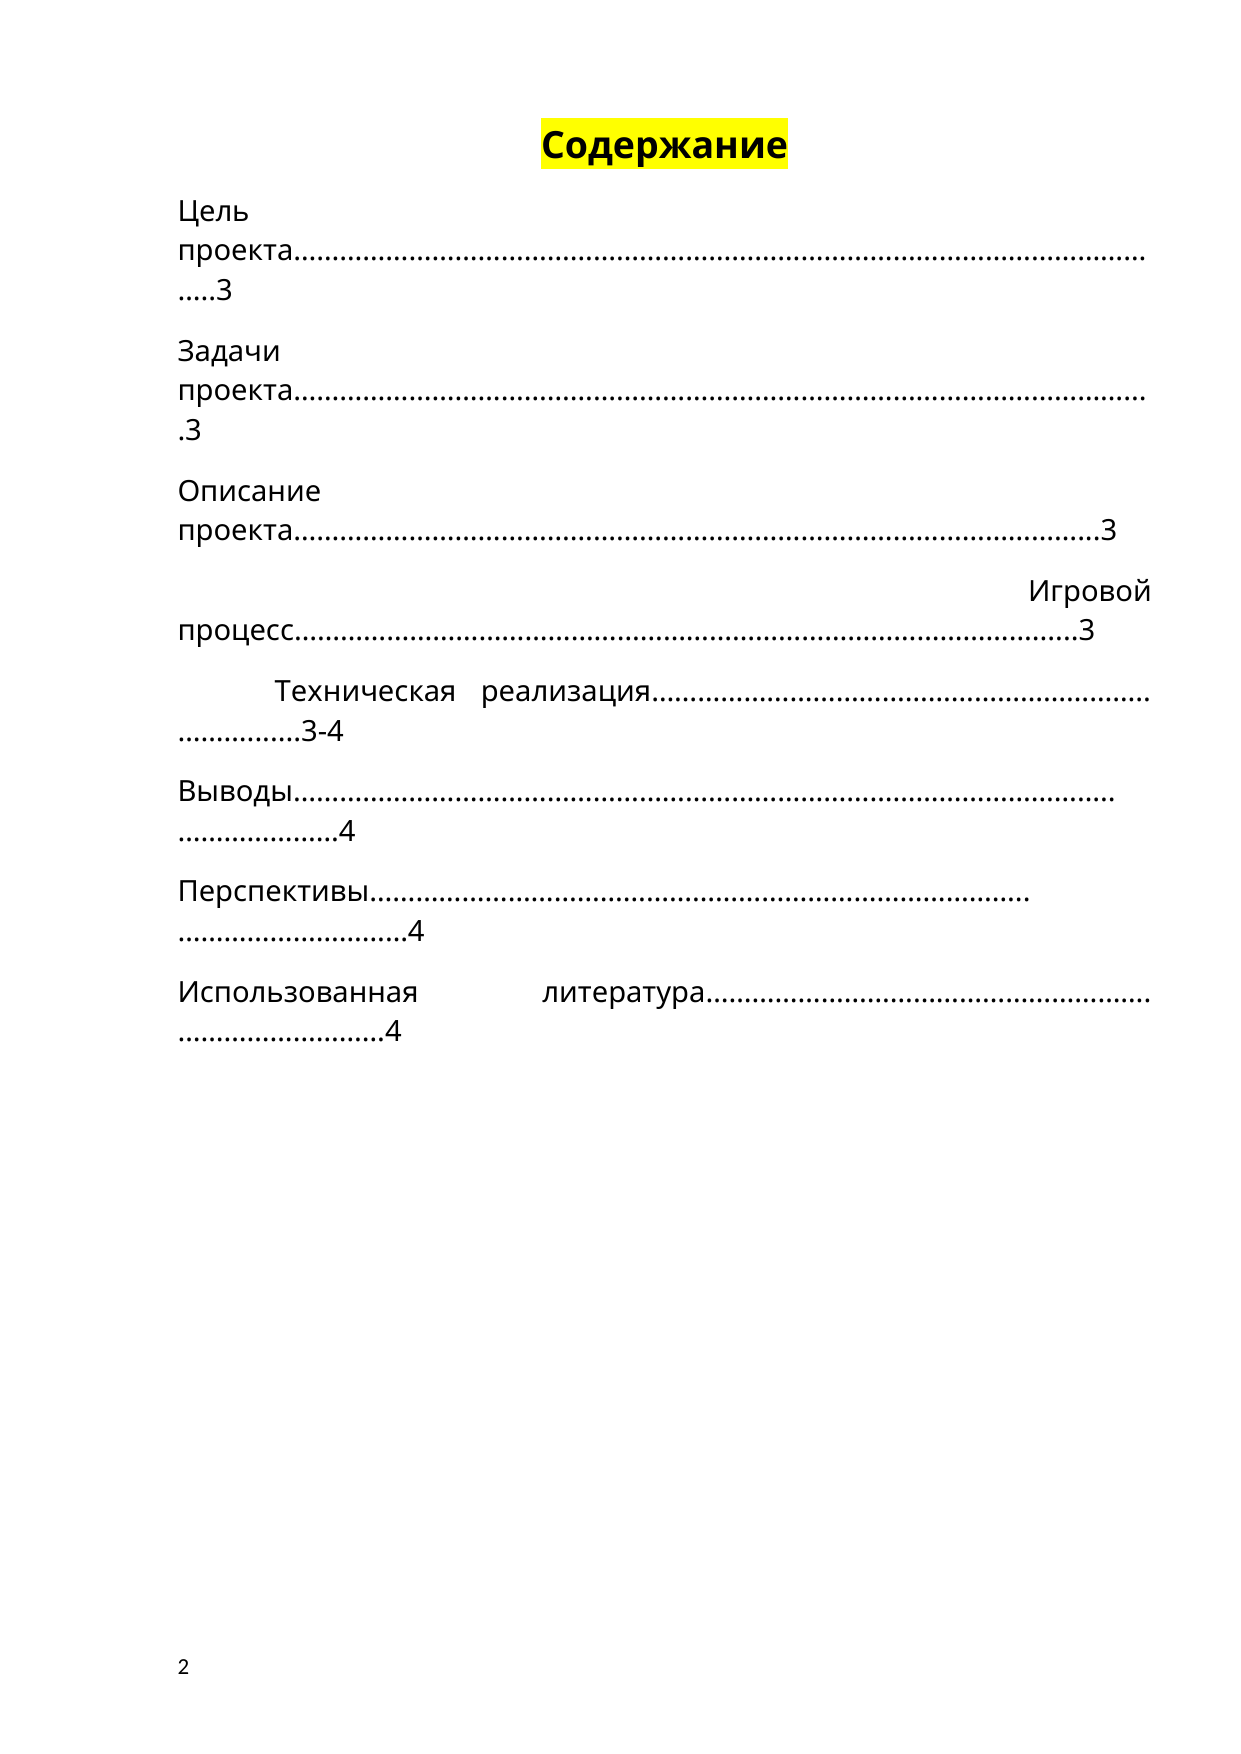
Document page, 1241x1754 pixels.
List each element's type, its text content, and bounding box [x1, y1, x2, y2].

text Описание проекта…………………………………………………………………………………………...3 [177, 470, 1152, 549]
text Задачи проекта………………………………………………………………………………………………....3 [177, 330, 1152, 449]
text Содержание [177, 118, 1152, 169]
text Выводы……………………………………………………………………………………………..…………………4 [177, 770, 1152, 850]
text Игровой процесс……………………………………………………………………………………......3 [177, 570, 1152, 649]
text Техническая реализация………………………………………………………..……….......3-4 [177, 670, 1152, 749]
text Использованная литература………………………………………………….………………………4 [177, 971, 1152, 1050]
text Перспективы…………………………………………………………………………..…………………………4 [177, 871, 1152, 950]
text Цель проекта……………………………………………………………………………………………………..3 [177, 190, 1152, 309]
